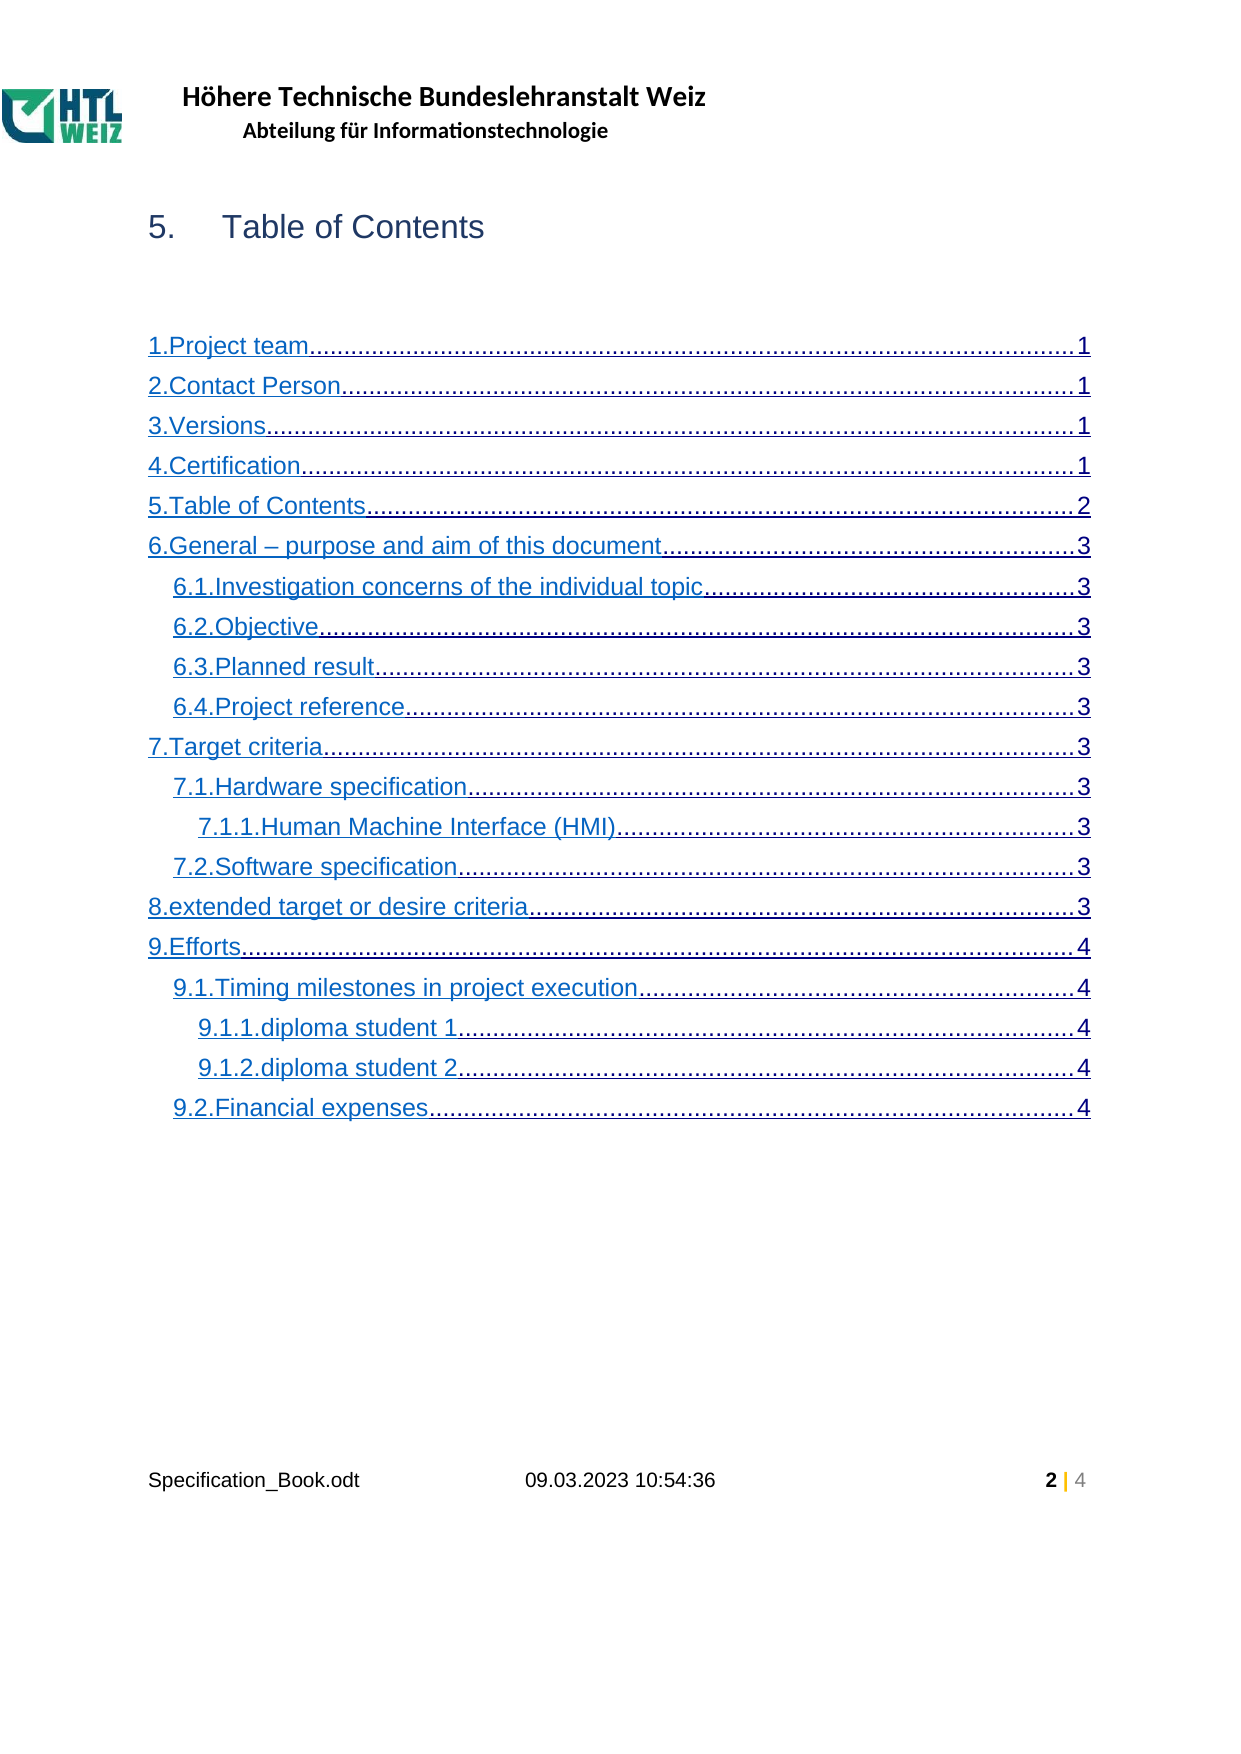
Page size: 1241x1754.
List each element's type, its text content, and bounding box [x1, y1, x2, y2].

text 7.1. Hardware specification 3 [173, 772, 1092, 801]
text 5. Table of Contents 2 [148, 491, 1092, 520]
text 8. extended target or desire criteria 3 [148, 892, 1092, 921]
text 9.1. Timing milestones in project execution 4 [173, 972, 1092, 1002]
text 6.4. Project reference 3 [173, 692, 1092, 721]
subtitle Table of Contents [148, 207, 1092, 246]
text 4. Certification 1 [148, 451, 1092, 480]
text 1. Project team 1 [148, 331, 1092, 360]
text 7.2. Software specification 3 [173, 852, 1092, 881]
text 9.1.1. diploma student 1 4 [198, 1013, 1092, 1042]
text 9.2. Financial expenses 4 [173, 1093, 1092, 1122]
text 3. Versions 1 [148, 411, 1092, 440]
text 2. Contact Person 1 [148, 371, 1092, 400]
text 6. General – purpose and aim of this document 3 [148, 531, 1092, 561]
text 7. Target criteria 3 [148, 732, 1092, 761]
text 7.1.1. Human Machine Interface (HMI) 3 [198, 812, 1092, 841]
text 6.3. Planned result 3 [173, 652, 1092, 681]
text 9.1.2. diploma student 2 4 [198, 1053, 1092, 1082]
text 6.2. Objective 3 [173, 612, 1092, 641]
text 6.1. Investigation concerns of the individual topic 3 [173, 571, 1092, 601]
text 9. Efforts 4 [148, 932, 1092, 962]
